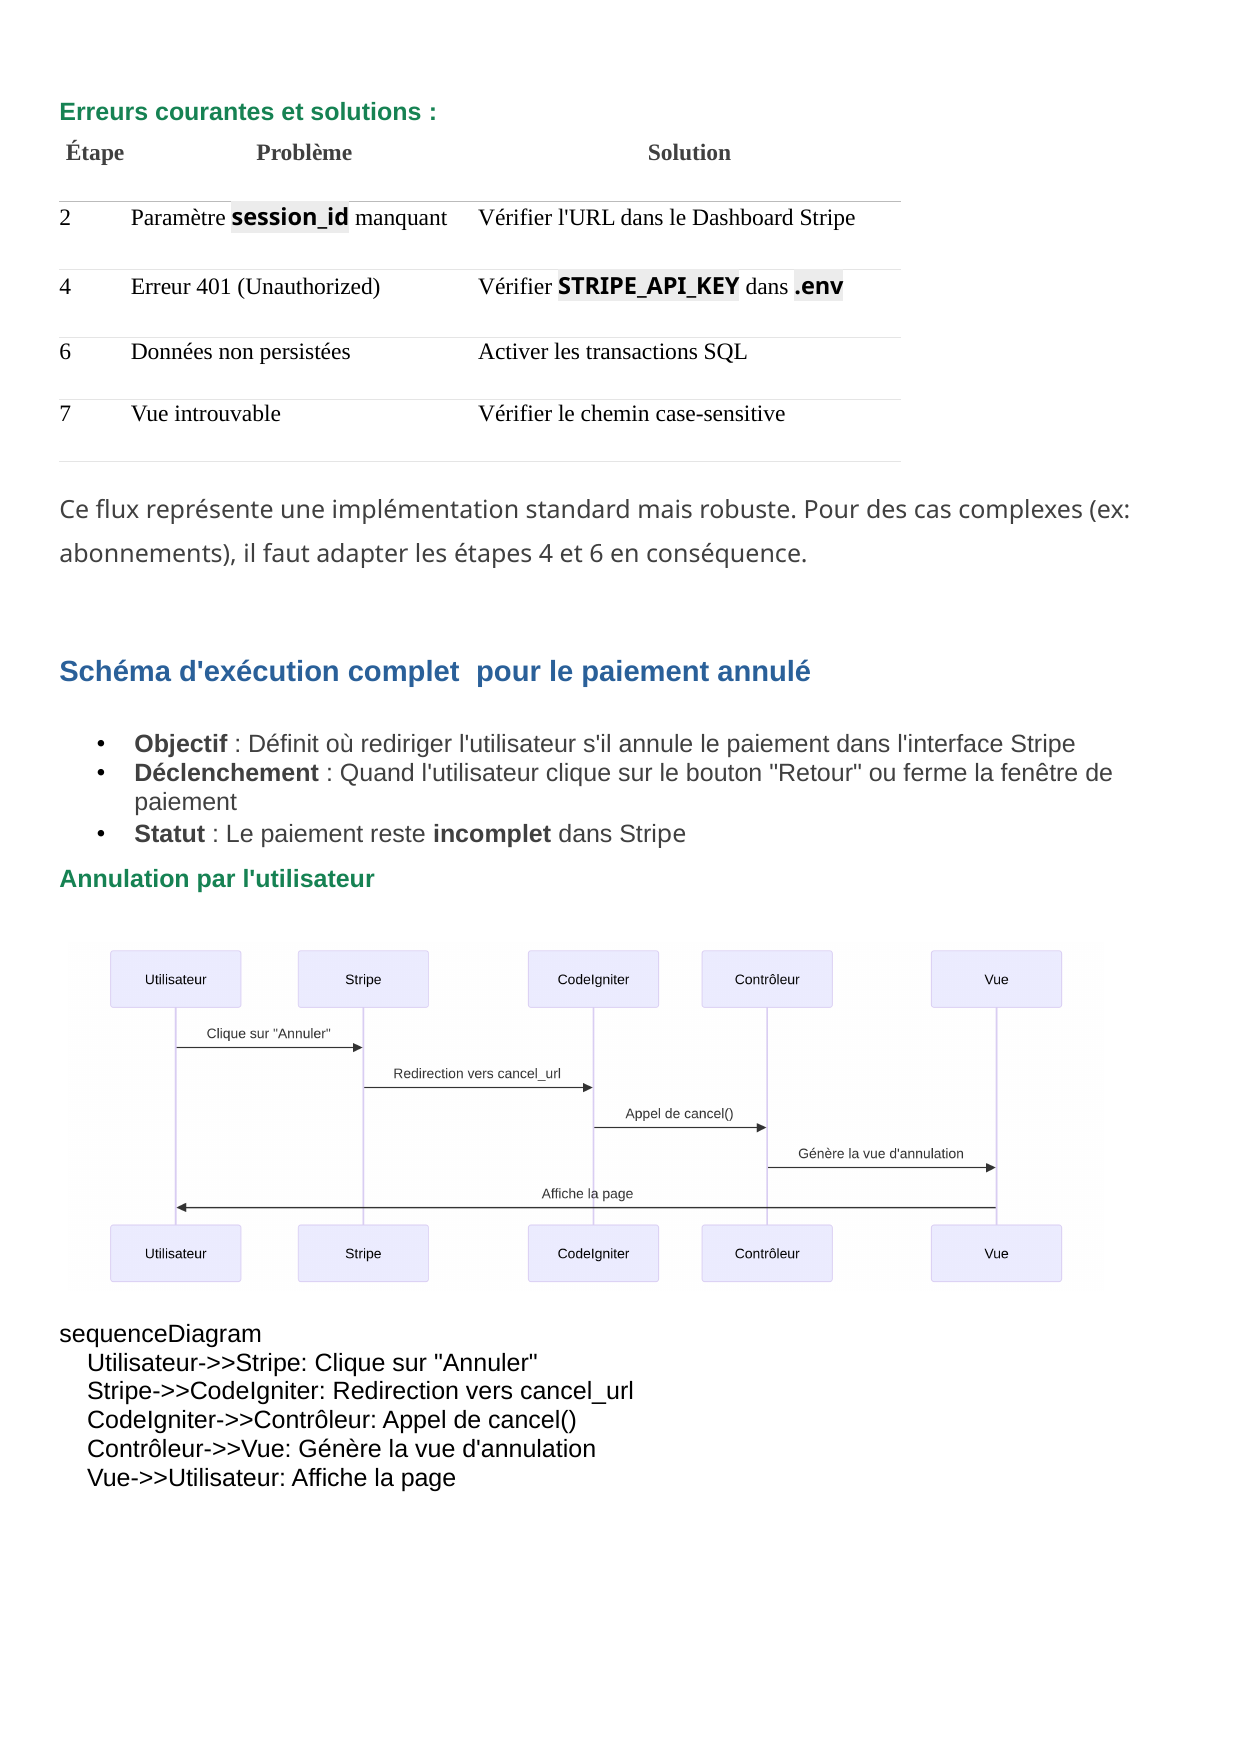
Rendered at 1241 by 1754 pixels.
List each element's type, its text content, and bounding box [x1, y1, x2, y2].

table_cell 6 [59, 338, 131, 399]
text Vue->>Utilisateur: Affiche la page [59, 1463, 1181, 1491]
table_cell Vue introuvable [131, 400, 478, 461]
table_cell Données non persistées [131, 338, 478, 399]
text Utilisateur->>Stripe: Clique sur "Annuler" [59, 1348, 1181, 1376]
table_cell Vérifier l'URL dans le Dashboard Stripe [478, 202, 901, 269]
table_header Étape [59, 139, 131, 201]
subtitle Schéma d'exécution complet pour le paiement annulé [59, 654, 1181, 688]
list Statut : Le paiement reste incomplet dans Stripe [97, 815, 1181, 849]
table_header Solution [478, 139, 901, 201]
subtitle Erreurs courantes et solutions : [59, 97, 1181, 126]
table_header Problème [131, 139, 478, 201]
table_cell 7 [59, 400, 131, 461]
list Objectif : Définit où rediriger l'utilisateur s'il annule le paiement dans l'interface Stripe [97, 729, 1181, 758]
table_cell Paramètre session_id manquant [131, 202, 478, 269]
picture [67, 942, 1104, 1291]
subtitle Annulation par l'utilisateur [59, 864, 1181, 893]
text CodeIgniter->>Contrôleur: Appel de cancel() [59, 1405, 1181, 1434]
table_cell Erreur 401 (Unauthorized) [131, 270, 478, 337]
table_cell 4 [59, 270, 131, 337]
text Contrôleur->>Vue: Génère la vue d'annulation [59, 1434, 1181, 1463]
table_cell Vérifier STRIPE_API_KEY dans .env [478, 270, 901, 337]
text Stripe->>CodeIgniter: Redirection vers cancel_url [59, 1376, 1181, 1405]
table_cell Activer les transactions SQL [478, 338, 901, 399]
text Ce flux représente une implémentation standard mais robuste. Pour des cas complexes (ex: abonnements), il faut adapter les étapes 4 et 6 en conséquence. [59, 482, 1181, 569]
list Déclenchement : Quand l'utilisateur clique sur le bouton "Retour" ou ferme la fenêtre de paiement [97, 758, 1181, 815]
text sequenceDiagram [59, 1319, 1181, 1348]
table_cell 2 [59, 202, 131, 269]
table_cell Vérifier le chemin case-sensitive [478, 400, 901, 461]
